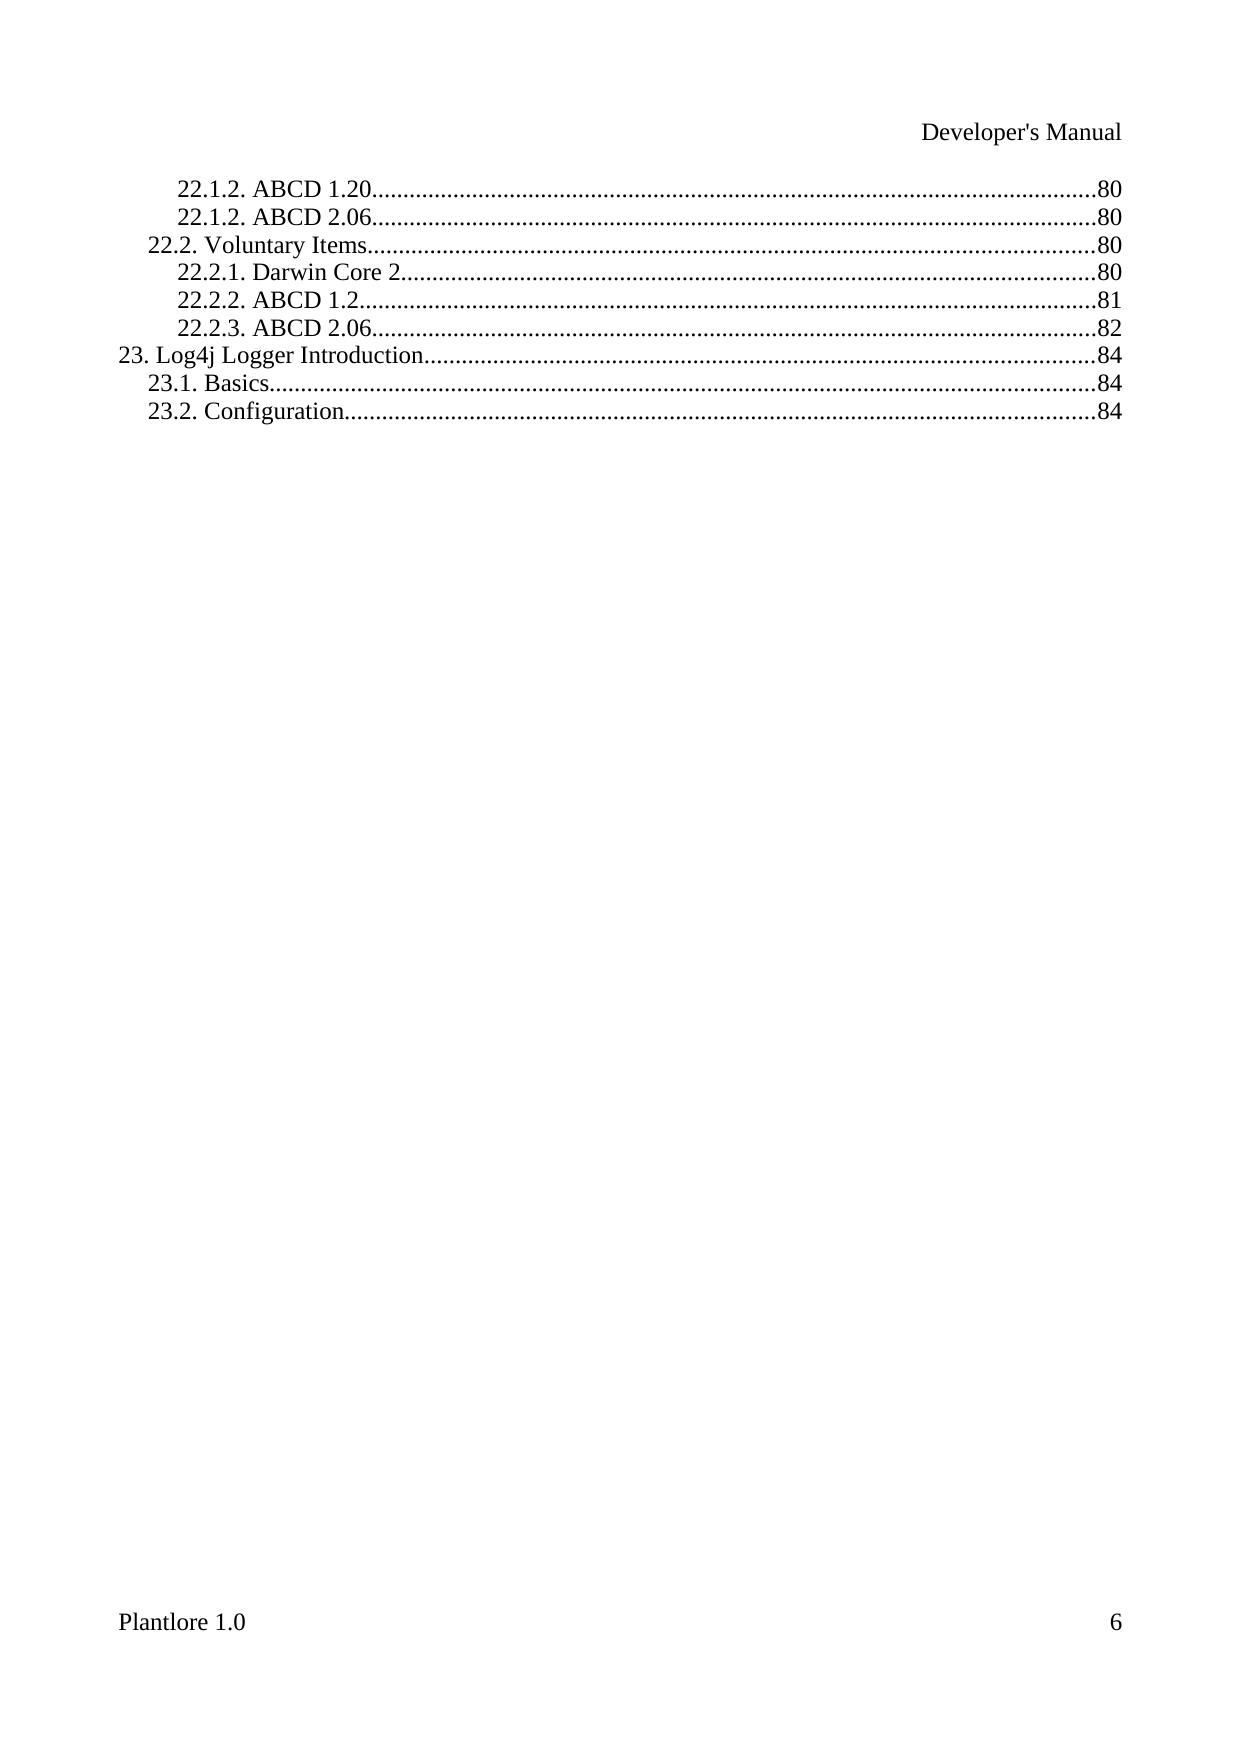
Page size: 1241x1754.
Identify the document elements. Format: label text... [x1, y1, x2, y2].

text 23.2. Configuration 84 [148, 397, 1122, 425]
text 22.1.2. ABCD 1.20 80 [177, 175, 1122, 203]
text 22.2. Voluntary Items 80 [148, 231, 1122, 258]
text 22.1.2. ABCD 2.06 80 [177, 203, 1122, 231]
text 22.2.3. ABCD 2.06 82 [177, 314, 1122, 342]
text 22.2.2. ABCD 1.2 81 [177, 286, 1122, 314]
text 22.2.1. Darwin Core 2 80 [177, 258, 1122, 286]
text 23.1. Basics 84 [148, 369, 1122, 397]
text 23. Log4j Logger Introduction 84 [118, 342, 1122, 369]
